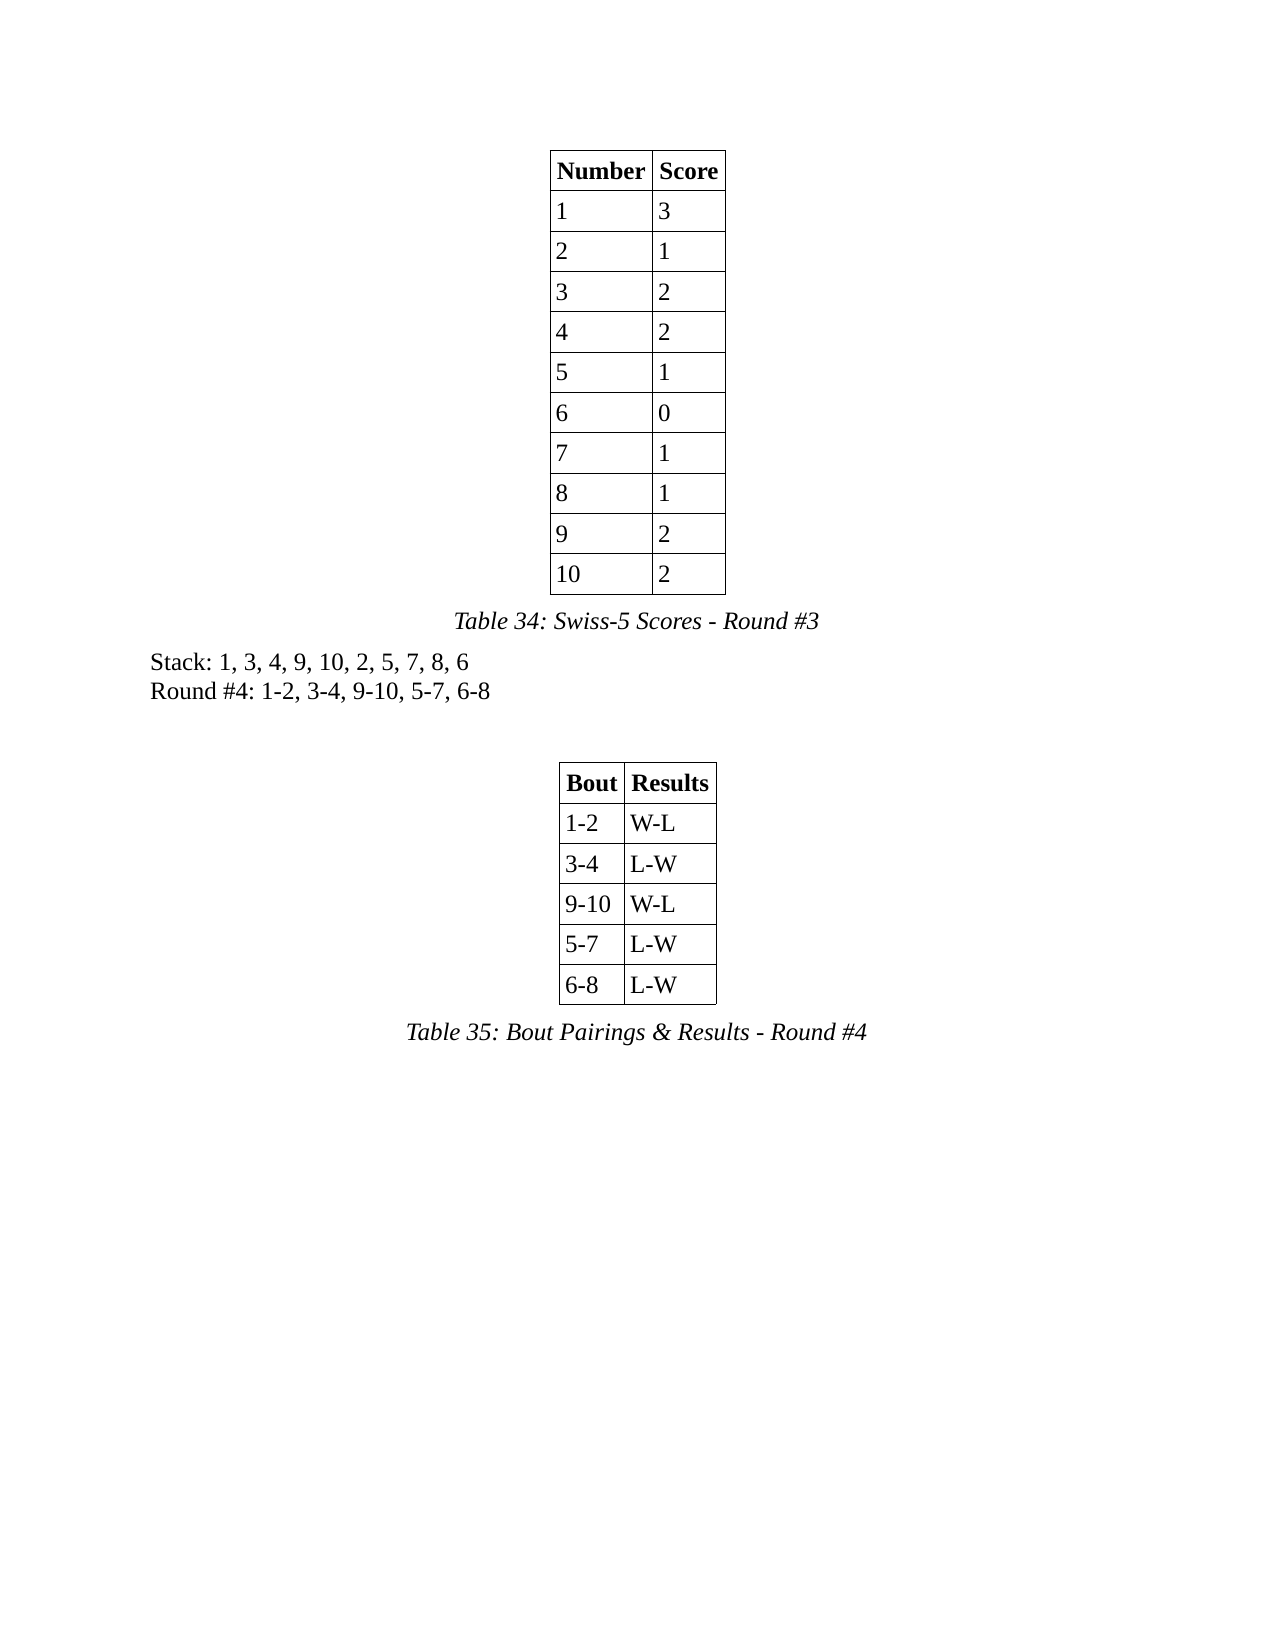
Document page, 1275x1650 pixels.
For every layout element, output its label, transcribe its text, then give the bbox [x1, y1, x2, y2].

table_cell W-L [625, 804, 716, 843]
table_cell 1 [653, 474, 725, 513]
table_cell 2 [653, 514, 725, 553]
table_header Score [653, 151, 725, 190]
table_cell 1 [653, 232, 725, 271]
table_cell 5 [551, 353, 652, 392]
table_cell 10 [551, 554, 652, 593]
table_cell 6-8 [560, 965, 624, 1004]
table_cell L-W [625, 844, 716, 883]
text Table 35: Bout Pairings & Results - Round #4 [150, 1017, 1125, 1046]
table_cell 0 [653, 393, 725, 432]
table_cell L-W [625, 965, 716, 1004]
table_cell 7 [551, 433, 652, 472]
table_cell 1 [653, 433, 725, 472]
table_cell L-W [625, 925, 716, 964]
table_cell 3 [653, 191, 725, 231]
table_cell 5-7 [560, 925, 624, 964]
table_cell W-L [625, 884, 716, 923]
table_cell 6 [551, 393, 652, 432]
table_header Results [625, 763, 716, 803]
table_cell 1-2 [560, 804, 624, 843]
table_cell 9-10 [560, 884, 624, 923]
table_header Bout [560, 763, 624, 803]
table_cell 3 [551, 272, 652, 311]
table_cell 9 [551, 514, 652, 553]
table_cell 2 [653, 272, 725, 311]
table_cell 3-4 [560, 844, 624, 883]
table_cell 2 [551, 232, 652, 271]
table_cell 1 [653, 353, 725, 392]
text Round #4: 1-2, 3-4, 9-10, 5-7, 6-8 [150, 676, 1125, 705]
table_cell 4 [551, 312, 652, 352]
table_cell 1 [551, 191, 652, 231]
text Table 34: Swiss-5 Scores - Round #3 [150, 606, 1125, 635]
text Stack: 1, 3, 4, 9, 10, 2, 5, 7, 8, 6 [150, 647, 1125, 676]
table_cell 8 [551, 474, 652, 513]
table_cell 2 [653, 312, 725, 352]
table_cell 2 [653, 554, 725, 593]
table_header Number [551, 151, 652, 190]
